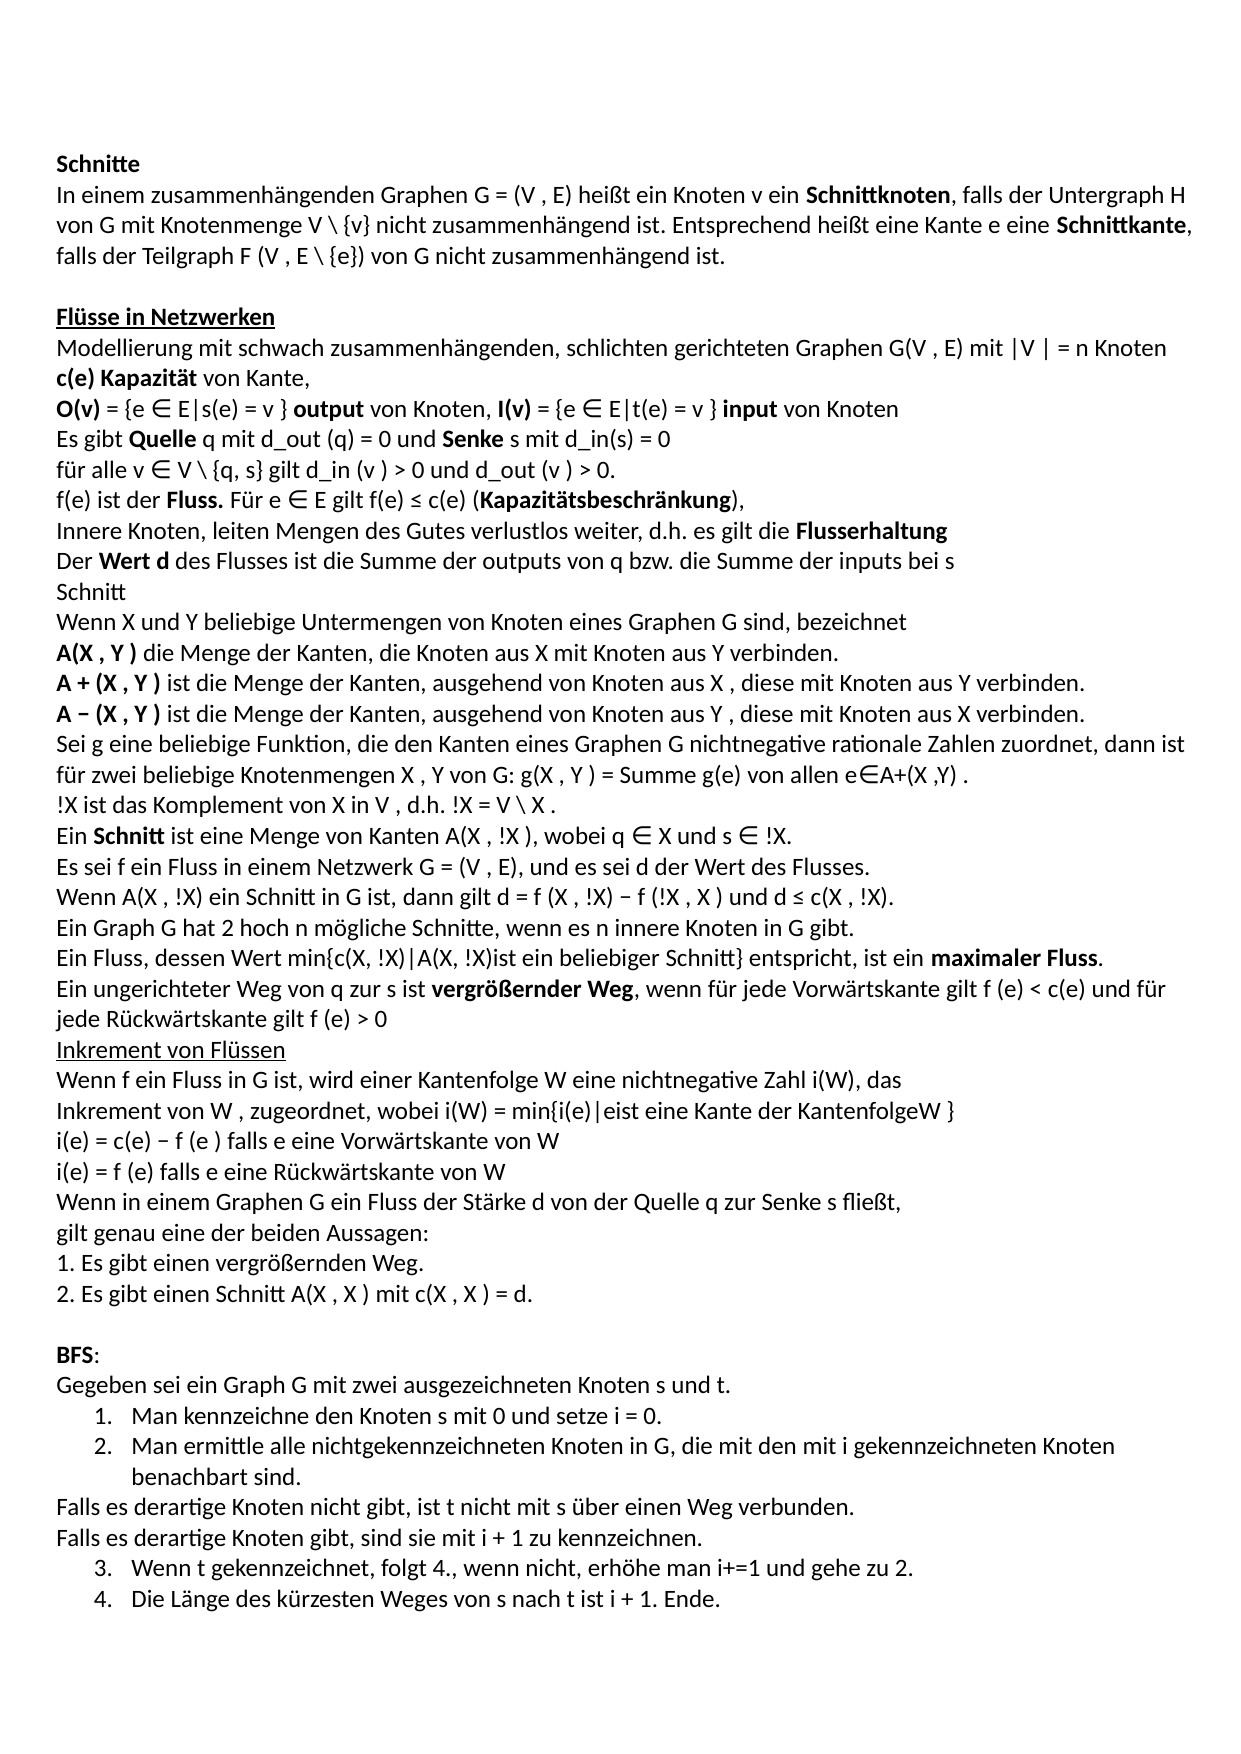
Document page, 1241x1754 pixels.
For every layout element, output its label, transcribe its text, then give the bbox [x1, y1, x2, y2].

text Modellierung mit schwach zusammenhängenden, schlichten gerichteten Graphen G(V , E) mit |V | = n Knoten [56, 332, 1208, 362]
text Sei g eine beliebige Funktion, die den Kanten eines Graphen G nichtnegative rationale Zahlen zuordnet, dann ist für zwei beliebige Knotenmengen X , Y von G: g(X , Y ) = Summe g(e) von allen e∈A+(X ,Y) . [56, 728, 1208, 789]
text A + (X , Y ) ist die Menge der Kanten, ausgehend von Knoten aus X , diese mit Knoten aus Y verbinden. [56, 667, 1208, 698]
text Inkrement von W , zugeordnet, wobei i(W) = min{i(e)|eist eine Kante der KantenfolgeW } [56, 1095, 1208, 1125]
text Ein Graph G hat 2 hoch n mögliche Schnitte, wenn es n innere Knoten in G gibt. [56, 912, 1208, 942]
text Ein Fluss, dessen Wert min{c(X, !X)|A(X, !X)ist ein beliebiger Schnitt} entspricht, ist ein maximaler Fluss. [56, 942, 1208, 973]
text Es sei f ein Fluss in einem Netzwerk G = (V , E), und es sei d der Wert des Flusses. [56, 851, 1208, 881]
text !X ist das Komplement von X in V , d.h. !X = V \ X . [56, 789, 1208, 820]
text BFS: [56, 1339, 1208, 1369]
text i(e) = c(e) − f (e ) falls e eine Vorwärtskante von W [56, 1125, 1208, 1156]
text 1. Es gibt einen vergrößernden Weg. [56, 1247, 1208, 1278]
text Wenn X und Y beliebige Untermengen von Knoten eines Graphen G sind, bezeichnet [56, 606, 1208, 637]
list Man kennzeichne den Knoten s mit 0 und setze i = 0. [94, 1400, 1208, 1431]
text In einem zusammenhängenden Graphen G = (V , E) heißt ein Knoten v ein Schnittknoten, falls der Untergraph H von G mit Knotenmenge V \ {v} nicht zusammenhängend ist. Entsprechend heißt eine Kante e eine Schnittkante, falls der Teilgraph F (V , E \ {e}) von G nicht zusammenhängend ist. [56, 179, 1208, 271]
text Der Wert d des Flusses ist die Summe der outputs von q bzw. die Summe der inputs bei s [56, 545, 1208, 576]
text c(e) Kapazität von Kante, [56, 362, 1208, 393]
text Ein ungerichteter Weg von q zur s ist vergrößernder Weg, wenn für jede Vorwärtskante gilt f (e) < c(e) und für jede Rückwärtskante gilt f (e) > 0 [56, 973, 1208, 1034]
text für alle v ∈ V \ {q, s} gilt d_in (v ) > 0 und d_out (v ) > 0. [56, 454, 1208, 484]
text Es gibt Quelle q mit d_out (q) = 0 und Senke s mit d_in(s) = 0 [56, 423, 1208, 454]
text Falls es derartige Knoten gibt, sind sie mit i + 1 zu kennzeichnen. [56, 1522, 1208, 1553]
list Die Länge des kürzesten Weges von s nach t ist i + 1. Ende. [94, 1583, 1208, 1614]
text gilt genau eine der beiden Aussagen: [56, 1217, 1208, 1247]
text 2. Es gibt einen Schnitt A(X , X ) mit c(X , X ) = d. [56, 1278, 1208, 1308]
text Wenn in einem Graphen G ein Fluss der Stärke d von der Quelle q zur Senke s fließt, [56, 1186, 1208, 1217]
text Innere Knoten, leiten Mengen des Gutes verlustlos weiter, d.h. es gilt die Flusserhaltung [56, 515, 1208, 545]
text f(e) ist der Fluss. Für e ∈ E gilt f(e) ≤ c(e) (Kapazitätsbeschränkung), [56, 484, 1208, 515]
text Ein Schnitt ist eine Menge von Kanten A(X , !X ), wobei q ∈ X und s ∈ !X. [56, 820, 1208, 851]
text Wenn f ein Fluss in G ist, wird einer Kantenfolge W eine nichtnegative Zahl i(W), das [56, 1064, 1208, 1095]
text i(e) = f (e) falls e eine Rückwärtskante von W [56, 1156, 1208, 1186]
text Flüsse in Netzwerken [56, 301, 1208, 332]
text Gegeben sei ein Graph G mit zwei ausgezeichneten Knoten s und t. [56, 1369, 1208, 1400]
text A − (X , Y ) ist die Menge der Kanten, ausgehend von Knoten aus Y , diese mit Knoten aus X verbinden. [56, 698, 1208, 728]
text Schnitt [56, 576, 1208, 606]
list Man ermittle alle nichtgekennzeichneten Knoten in G, die mit den mit i gekennzeichneten Knoten benachbart sind. [94, 1431, 1208, 1492]
text A(X , Y ) die Menge der Kanten, die Knoten aus X mit Knoten aus Y verbinden. [56, 637, 1208, 667]
text Wenn A(X , !X) ein Schnitt in G ist, dann gilt d = f (X , !X) − f (!X , X ) und d ≤ c(X , !X). [56, 881, 1208, 912]
text Falls es derartige Knoten nicht gibt, ist t nicht mit s über einen Weg verbunden. [56, 1492, 1208, 1522]
text Inkrement von Flüssen [56, 1034, 1208, 1064]
text Schnitte [56, 149, 1208, 179]
list Wenn t gekennzeichnet, folgt 4., wenn nicht, erhöhe man i+=1 und gehe zu 2. [94, 1553, 1208, 1583]
text O(v) = {e ∈ E|s(e) = v } output von Knoten, I(v) = {e ∈ E|t(e) = v } input von Knoten [56, 393, 1208, 423]
